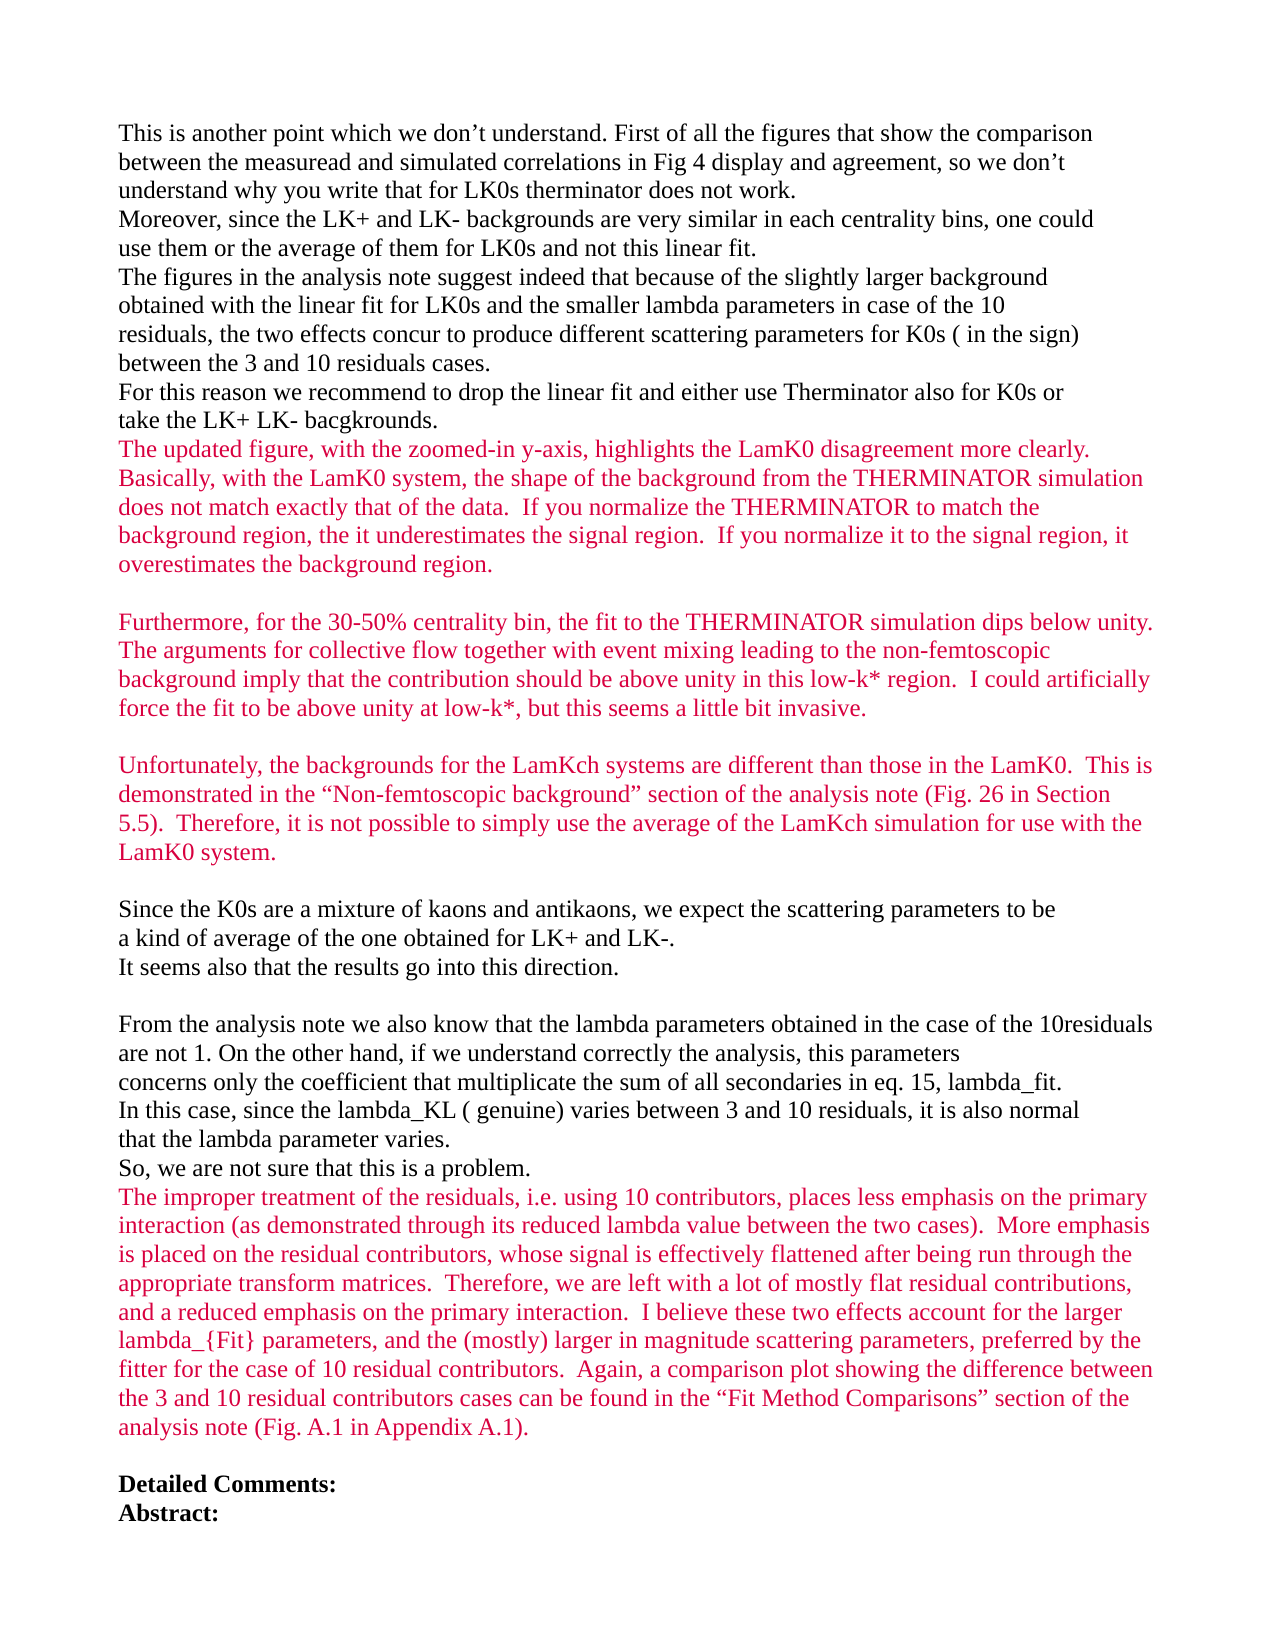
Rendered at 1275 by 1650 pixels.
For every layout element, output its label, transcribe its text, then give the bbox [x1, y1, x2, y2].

text In this case, since the lambda_KL ( genuine) varies between 3 and 10 residuals, it is also normal [118, 1096, 1157, 1124]
text use them or the average of them for LK0s and not this linear fit. [118, 233, 1157, 262]
text Unfortunately, the backgrounds for the LamKch systems are different than those in the LamK0. This is demonstrated in the “Non-femtoscopic background” section of the analysis note (Fig. 26 in Section 5.5). Therefore, it is not possible to simply use the average of the LamKch simulation for use with the LamK0 system. [118, 751, 1157, 866]
text This is another point which we don’t understand. First of all the figures that show the comparison [118, 118, 1157, 147]
text For this reason we recommend to drop the linear fit and either use Therminator also for K0s or [118, 377, 1157, 406]
text Moreover, since the LK+ and LK- backgrounds are very similar in each centrality bins, one could [118, 204, 1157, 233]
text concerns only the coefficient that multiplicate the sum of all secondaries in eq. 15, lambda_fit. [118, 1067, 1157, 1096]
text It seems also that the results go into this direction. [118, 952, 1157, 981]
text The figures in the analysis note suggest indeed that because of the slightly larger background [118, 262, 1157, 291]
text that the lambda parameter varies. [118, 1124, 1157, 1153]
text Since the K0s are a mixture of kaons and antikaons, we expect the scattering parameters to be [118, 894, 1157, 923]
text between the measuread and simulated correlations in Fig 4 display and agreement, so we don’t [118, 147, 1157, 176]
text So, we are not sure that this is a problem. [118, 1153, 1157, 1182]
text between the 3 and 10 residuals cases. [118, 348, 1157, 377]
text The improper treatment of the residuals, i.e. using 10 contributors, places less emphasis on the primary interaction (as demonstrated through its reduced lambda value between the two cases). More emphasis is placed on the residual contributors, whose signal is effectively flattened after being run through the appropriate transform matrices. Therefore, we are left with a lot of mostly flat residual contributions, and a reduced emphasis on the primary interaction. I believe these two effects account for the larger lambda_{Fit} parameters, and the (mostly) larger in magnitude scattering parameters, preferred by the fitter for the case of 10 residual contributors. Again, a comparison plot showing the difference between the 3 and 10 residual contributors cases can be found in the “Fit Method Comparisons” section of the analysis note (Fig. A.1 in Appendix A.1). [118, 1182, 1157, 1441]
text Furthermore, for the 30-50% centrality bin, the fit to the THERMINATOR simulation dips below unity. The arguments for collective flow together with event mixing leading to the non-femtoscopic background imply that the contribution should be above unity in this low-k* region. I could artificially force the fit to be above unity at low-k*, but this seems a little bit invasive. [118, 607, 1157, 722]
text residuals, the two effects concur to produce different scattering parameters for K0s ( in the sign) [118, 319, 1157, 348]
text take the LK+ LK- bacgkrounds. [118, 406, 1157, 434]
text The updated figure, with the zoomed-in y-axis, highlights the LamK0 disagreement more clearly. Basically, with the LamK0 system, the shape of the background from the THERMINATOR simulation does not match exactly that of the data. If you normalize the THERMINATOR to match the background region, the it underestimates the signal region. If you normalize it to the signal region, it overestimates the background region. [118, 434, 1157, 578]
text From the analysis note we also know that the lambda parameters obtained in the case of the 10residuals are not 1. On the other hand, if we understand correctly the analysis, this parameters [118, 1009, 1157, 1067]
text a kind of average of the one obtained for LK+ and LK-. [118, 923, 1157, 952]
text obtained with the linear fit for LK0s and the smaller lambda parameters in case of the 10 [118, 291, 1157, 319]
text Abstract: [118, 1498, 1157, 1527]
text understand why you write that for LK0s therminator does not work. [118, 176, 1157, 204]
text Detailed Comments: [118, 1469, 1157, 1498]
